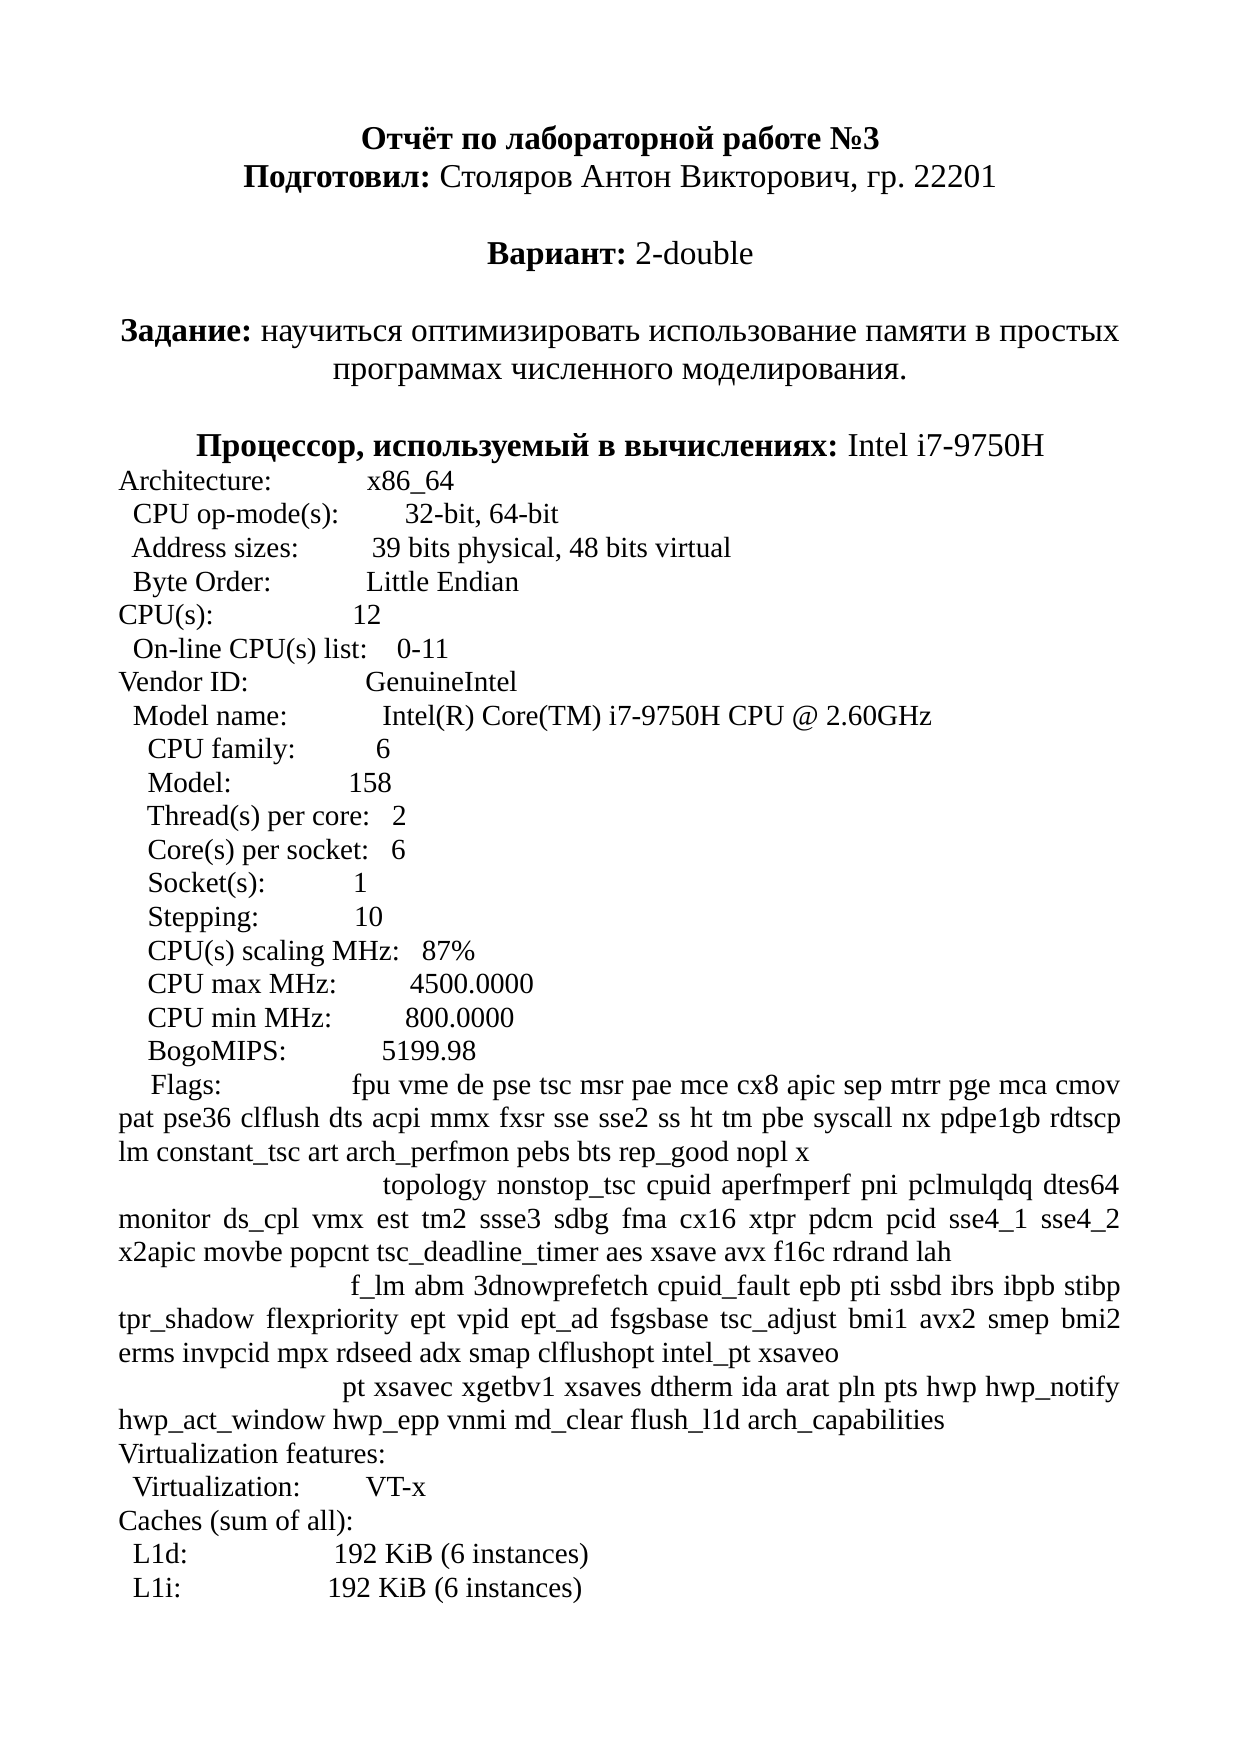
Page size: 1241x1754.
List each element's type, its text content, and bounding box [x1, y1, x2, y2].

text CPU(s): 12 [118, 597, 1122, 631]
text CPU min MHz: 800.0000 [118, 1000, 1122, 1033]
text Задание: научиться оптимизировать использование памяти в простых программах численного моделирования. [118, 310, 1122, 386]
text Вариант: 2-double [118, 233, 1122, 271]
text topology nonstop_tsc cpuid aperfmperf pni pclmulqdq dtes64 monitor ds_cpl vmx est tm2 ssse3 sdbg fma cx16 xtpr pdcm pcid sse4_1 sse4_2 x2apic movbe popcnt tsc_deadline_timer aes xsave avx f16c rdrand lah [118, 1167, 1122, 1268]
text Virtualization features: [118, 1436, 1122, 1469]
text Socket(s): 1 [118, 866, 1122, 899]
text Virtualization: VT-x [118, 1469, 1122, 1503]
text Vendor ID: GenuineIntel [118, 664, 1122, 698]
text L1d: 192 KiB (6 instances) [118, 1536, 1122, 1570]
text Model: 158 [118, 765, 1122, 798]
text pt xsavec xgetbv1 xsaves dtherm ida arat pln pts hwp hwp_notify hwp_act_window hwp_epp vnmi md_clear flush_l1d arch_capabilities [118, 1369, 1122, 1436]
text CPU(s) scaling MHz: 87% [118, 933, 1122, 966]
text Stepping: 10 [118, 899, 1122, 933]
text Flags: fpu vme de pse tsc msr pae mce cx8 apic sep mtrr pge mca cmov pat pse36 clflush dts acpi mmx fxsr sse sse2 ss ht tm pbe syscall nx pdpe1gb rdtscp lm constant_tsc art arch_perfmon pebs bts rep_good nopl x [118, 1067, 1122, 1167]
text Thread(s) per core: 2 [118, 798, 1122, 832]
text f_lm abm 3dnowprefetch cpuid_fault epb pti ssbd ibrs ibpb stibp tpr_shadow flexpriority ept vpid ept_ad fsgsbase tsc_adjust bmi1 avx2 smep bmi2 erms invpcid mpx rdseed adx smap clflushopt intel_pt xsaveo [118, 1268, 1122, 1369]
text Architecture: x86_64 [118, 463, 1122, 497]
text Core(s) per socket: 6 [118, 832, 1122, 866]
text L1i: 192 KiB (6 instances) [118, 1570, 1122, 1603]
text On-line CPU(s) list: 0-11 [118, 631, 1122, 664]
text Address sizes: 39 bits physical, 48 bits virtual [118, 530, 1122, 564]
text Процессор, используемый в вычислениях: Intel i7-9750H [118, 425, 1122, 463]
text BogoMIPS: 5199.98 [118, 1033, 1122, 1067]
text Model name: Intel(R) Core(TM) i7-9750H CPU @ 2.60GHz [118, 698, 1122, 731]
text Подготовил: Столяров Антон Викторович, гр. 22201 [118, 156, 1122, 195]
text CPU op-mode(s): 32-bit, 64-bit [118, 497, 1122, 530]
text Byte Order: Little Endian [118, 564, 1122, 597]
text Отчёт по лабораторной работе №3 [118, 118, 1122, 156]
text Caches (sum of all): [118, 1503, 1122, 1536]
text CPU family: 6 [118, 731, 1122, 765]
text CPU max MHz: 4500.0000 [118, 966, 1122, 1000]
